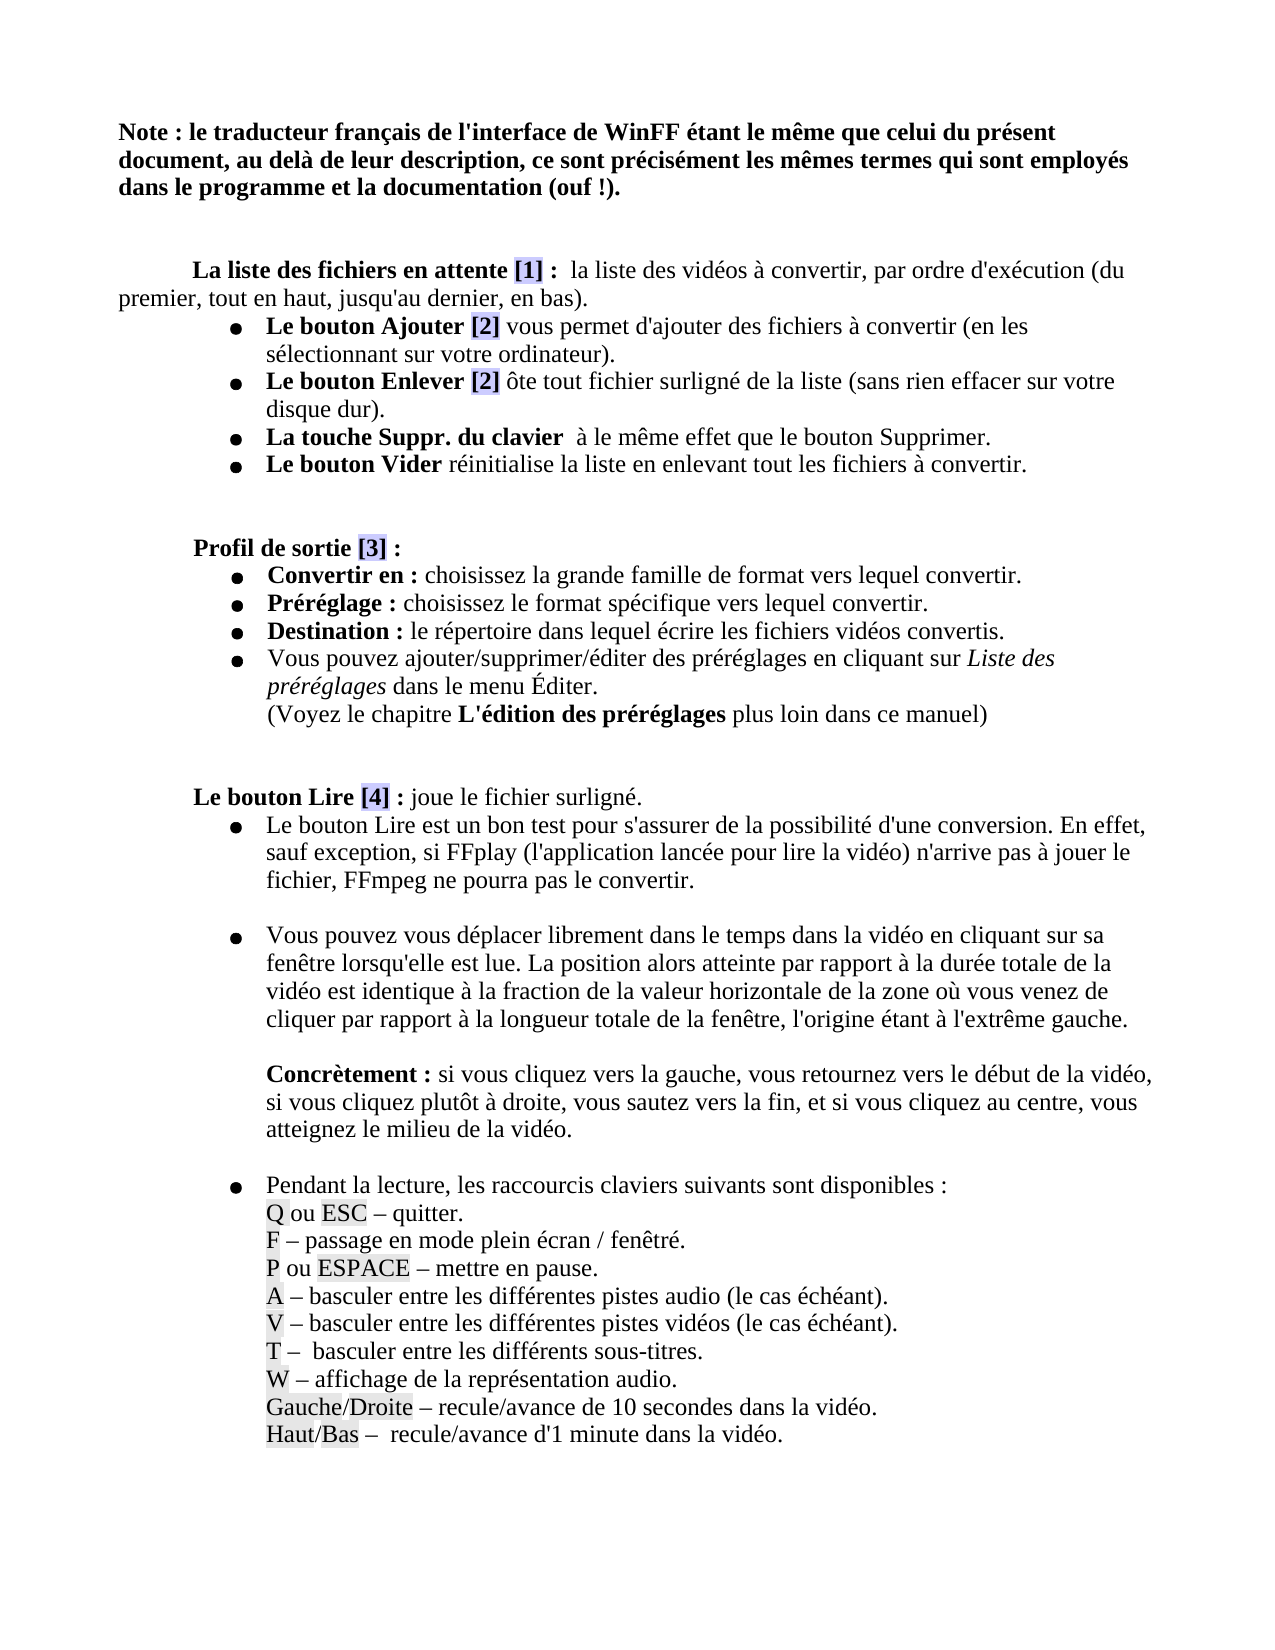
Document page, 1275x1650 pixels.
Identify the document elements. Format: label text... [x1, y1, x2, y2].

list Destination : le répertoire dans lequel écrire les fichiers vidéos convertis. [229, 617, 1157, 644]
list La touche Suppr. du clavier à le même effet que le bouton Supprimer. [228, 423, 1157, 451]
list Le bouton Enlever [2] ôte tout fichier surligné de la liste (sans rien effacer sur votre disque dur). [228, 367, 1157, 423]
list Vous pouvez vous déplacer librement dans le temps dans la vidéo en cliquant sur sa fenêtre lorsqu'elle est lue. La position alors atteinte par rapport à la durée totale de la vidéo est identique à la fraction de la valeur horizontale de la zone où vous venez de cliquer par rapport à la longueur totale de la fenêtre, l'origine étant à l'extrême gauche. [228, 922, 1157, 1032]
list Préréglage : choisissez le format spécifique vers lequel convertir. [229, 589, 1157, 617]
list Pendant la lecture, les raccourcis claviers suivants sont disponibles : Q ou ESC – quitter. F – passage en mode plein écran / fenêtré. P ou ESPACE – mettre en pause. A – basculer entre les différentes pistes audio (le cas échéant). V – basculer entre les différentes pistes vidéos (le cas échéant). T – basculer entre les différents sous-titres. W – affichage de la représentation audio. Gauche/Droite – recule/avance de 10 secondes dans la vidéo. Haut/Bas – recule/avance d'1 minute dans la vidéo. [228, 1171, 1157, 1448]
list Concrètement : si vous cliquez vers la gauche, vous retournez vers le début de la vidéo, si vous cliquez plutôt à droite, vous sautez vers la fin, et si vous cliquez au centre, vous atteignez le milieu de la vidéo. [228, 1060, 1157, 1143]
list (Voyez le chapitre L'édition des préréglages plus loin dans ce manuel) [229, 700, 1157, 728]
list Le bouton Vider réinitialise la liste en enlevant tout les fichiers à convertir. [228, 451, 1157, 478]
text Le bouton Lire [4] : joue le fichier surligné. [118, 783, 1157, 811]
list Convertir en : choisissez la grande famille de format vers lequel convertir. [229, 561, 1157, 589]
text Note : le traducteur français de l'interface de WinFF étant le même que celui du présent document, au delà de leur description, ce sont précisément les mêmes termes qui sont employés dans le programme et la documentation (ouf !). [118, 118, 1157, 201]
list Le bouton Lire est un bon test pour s'assurer de la possibilité d'une conversion. En effet, sauf exception, si FFplay (l'application lancée pour lire la vidéo) n'arrive pas à jouer le fichier, FFmpeg ne pourra pas le convertir. [228, 811, 1157, 894]
text Profil de sortie [3] : [118, 534, 1157, 561]
list Le bouton Ajouter [2] vous permet d'ajouter des fichiers à convertir (en les sélectionnant sur votre ordinateur). [228, 312, 1157, 367]
text La liste des fichiers en attente [1] : la liste des vidéos à convertir, par ordre d'exécution (du premier, tout en haut, jusqu'au dernier, en bas). [118, 229, 1157, 312]
list Vous pouvez ajouter/supprimer/éditer des préréglages en cliquant sur Liste des préréglages dans le menu Éditer. [229, 644, 1157, 700]
